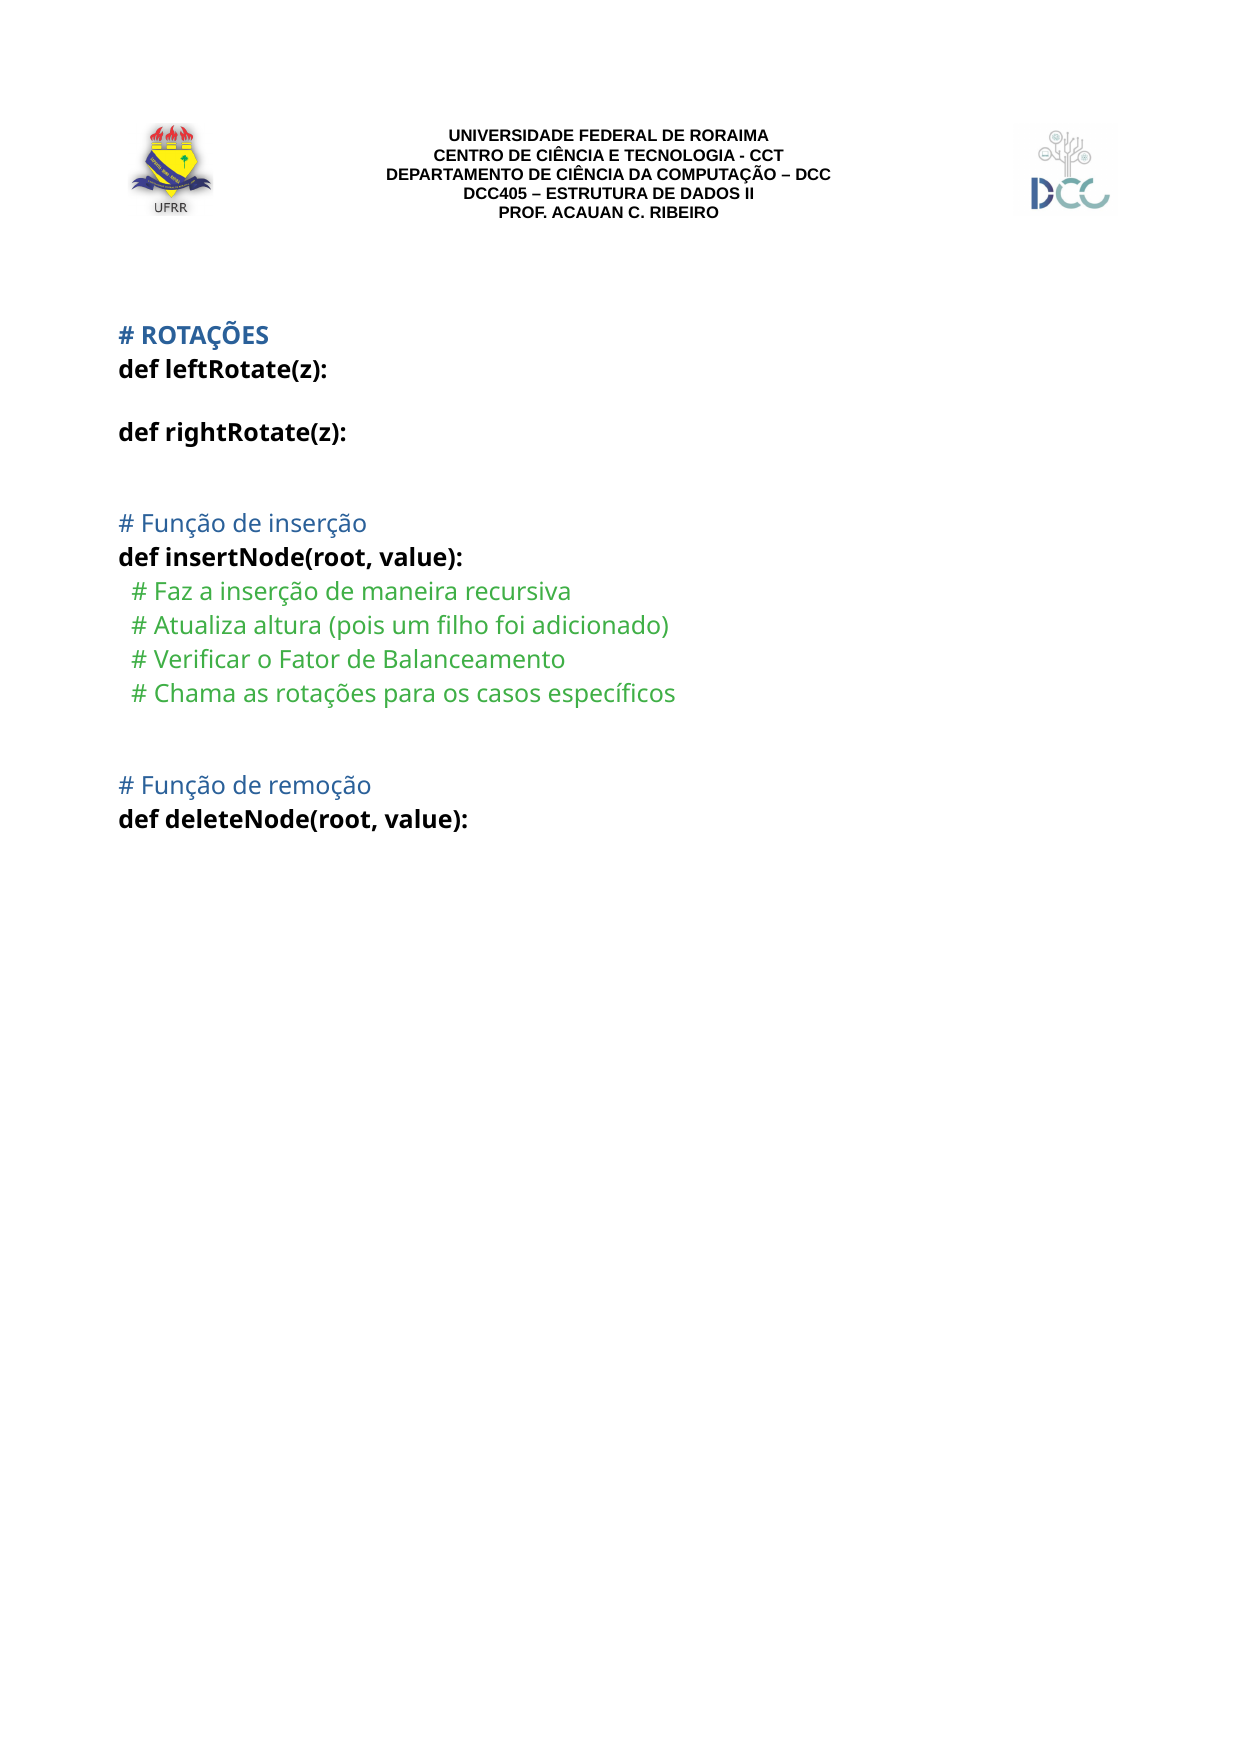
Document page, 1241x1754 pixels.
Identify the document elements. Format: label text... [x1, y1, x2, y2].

text # Verificar o Fator de Balanceamento [118, 642, 1122, 676]
text def insertNode(root, value): [118, 540, 1122, 574]
text def rightRotate(z): [118, 414, 1122, 448]
text # Função de inserção [118, 506, 1122, 540]
text # ROTAÇÕES [118, 317, 1122, 351]
text def leftRotate(z): [118, 351, 1122, 385]
text # Faz a inserção de maneira recursiva [118, 574, 1122, 608]
text # Chama as rotações para os casos específicos [118, 676, 1122, 710]
text def deleteNode(root, value): [118, 802, 1122, 836]
picture [127, 123, 214, 216]
text # Atualiza altura (pois um filho foi adicionado) [118, 608, 1122, 642]
text # Função de remoção [118, 768, 1122, 802]
picture [1013, 123, 1118, 216]
